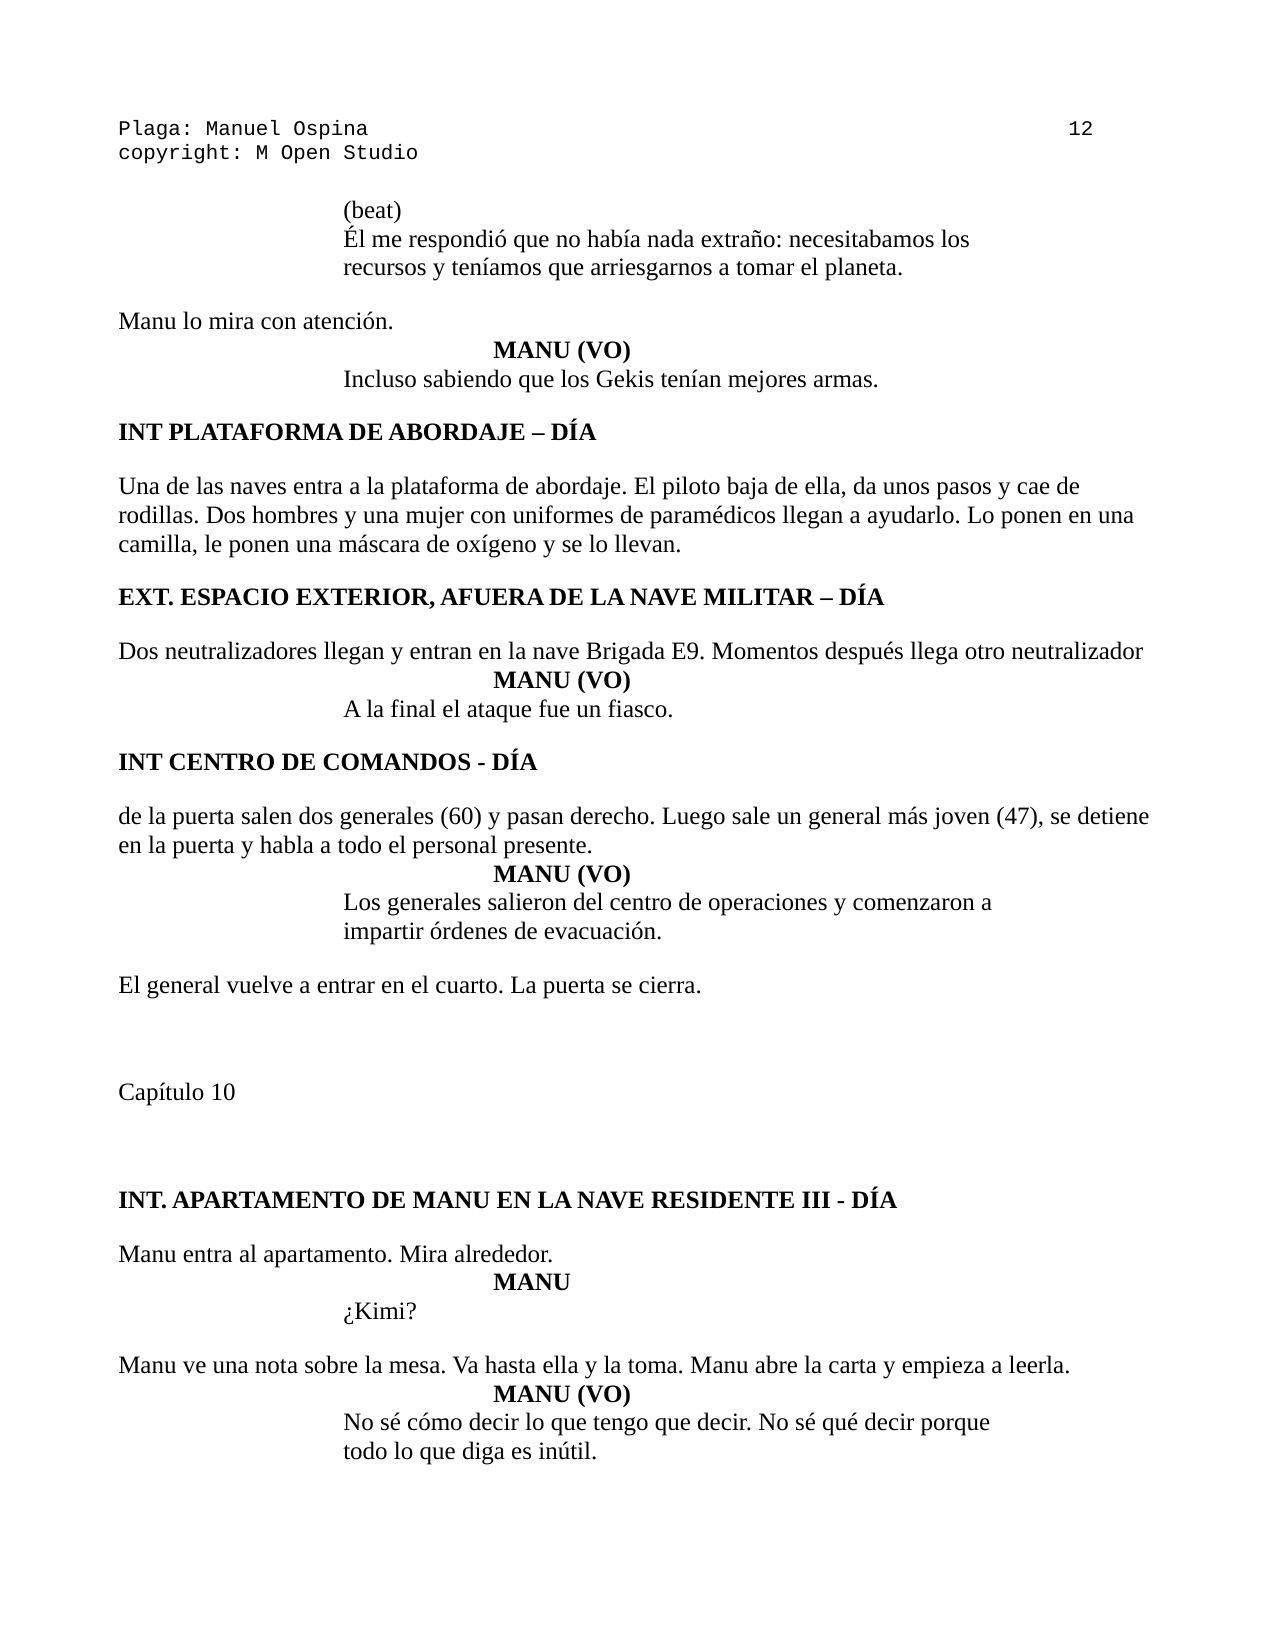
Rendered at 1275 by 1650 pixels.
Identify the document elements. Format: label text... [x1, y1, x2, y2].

text Manu (VO) [493, 665, 1007, 694]
text Manu lo mira con atención. [118, 306, 1157, 335]
text Dos neutralizadores llegan y entran en la nave Brigada E9. Momentos después llega otro neutralizador [118, 636, 1157, 665]
text Los generales salieron del centro de operaciones y comenzaron a impartir órdenes de evacuación. [343, 887, 1007, 945]
text A la final el ataque fue un fiasco. [343, 694, 1007, 722]
text Incluso sabiendo que los Gekis tenían mejores armas. [343, 364, 1007, 392]
text No sé cómo decir lo que tengo que decir. No sé qué decir porque todo lo que diga es inútil. [343, 1407, 1007, 1465]
text Manu [493, 1267, 1007, 1296]
text Él me respondió que no había nada extraño: necesitabamos los recursos y teníamos que arriesgarnos a tomar el planeta. [343, 224, 1007, 281]
text Capítulo 10 [118, 1077, 1157, 1106]
text de la puerta salen dos generales (60) y pasan derecho. Luego sale un general más joven (47), se detiene en la puerta y habla a todo el personal presente. [118, 801, 1157, 859]
text Manu (VO) [493, 335, 1007, 364]
text Int. Apartamento de Manu en la nave residente III - día [118, 1185, 1157, 1214]
text Una de las naves entra a la plataforma de abordaje. El piloto baja de ella, da unos pasos y cae de rodillas. Dos hombres y una mujer con uniformes de paramédicos llegan a ayudarlo. Lo ponen en una camilla, le ponen una máscara de oxígeno y se lo llevan. [118, 471, 1157, 557]
text ¿Kimi? [343, 1296, 1007, 1325]
text (beat) [343, 195, 1007, 224]
text Int Centro de comandos - día [118, 747, 1157, 776]
text Manu entra al apartamento. Mira alrededor. [118, 1239, 1157, 1267]
text Manu (VO) [493, 859, 1007, 887]
text El general vuelve a entrar en el cuarto. La puerta se cierra. [118, 970, 1157, 999]
text Int plataforma de abordaje – día [118, 417, 1157, 446]
text MAnu (VO) [493, 1379, 1007, 1407]
text Ext. Espacio exterior, afuera de la nave militar – día [118, 582, 1157, 611]
text Manu ve una nota sobre la mesa. Va hasta ella y la toma. Manu abre la carta y empieza a leerla. [118, 1350, 1157, 1379]
